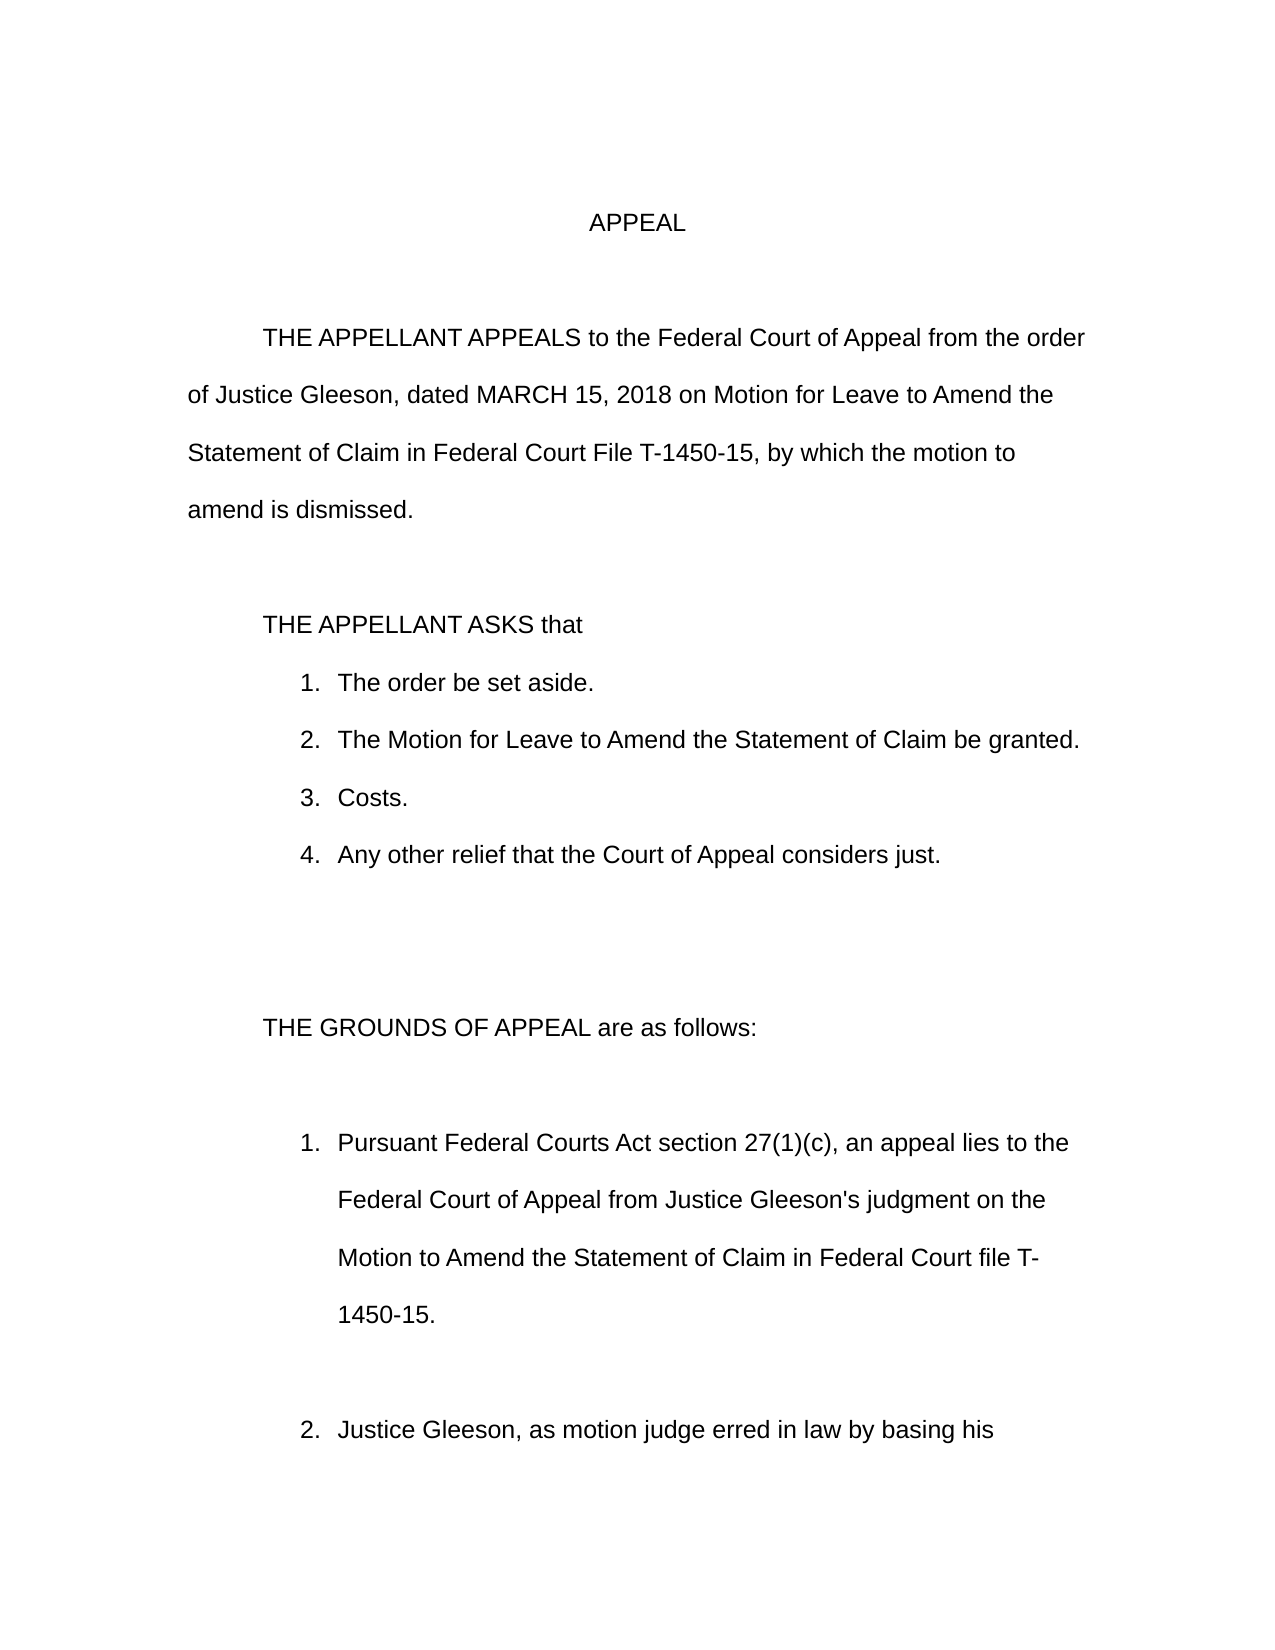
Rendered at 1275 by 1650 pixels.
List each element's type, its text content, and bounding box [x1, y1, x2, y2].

list Justice Gleeson, as motion judge erred in law by basing his [300, 1415, 1087, 1444]
text THE APPELLANT APPEALS to the Federal Court of Appeal from the order of Justice Gleeson, dated MARCH 15, 2018 on Motion for Leave to Amend the Statement of Claim in Federal Court File T-1450-15, by which the motion to amend is dismissed. [187, 322, 1087, 524]
list Any other relief that the Court of Appeal considers just. [300, 840, 1087, 869]
text THE GROUNDS OF APPEAL are as follows: [187, 1012, 1087, 1041]
text THE APPELLANT ASKS that [187, 610, 1087, 639]
list Costs. [300, 782, 1087, 811]
list The order be set aside. [300, 667, 1087, 696]
list The Motion for Leave to Amend the Statement of Claim be granted. [300, 725, 1087, 754]
text APPEAL [187, 207, 1087, 236]
list Pursuant Federal Courts Act section 27(1)(c), an appeal lies to the Federal Court of Appeal from Justice Gleeson's judgment on the Motion to Amend the Statement of Claim in Federal Court file T-1450-15. [300, 1127, 1087, 1329]
